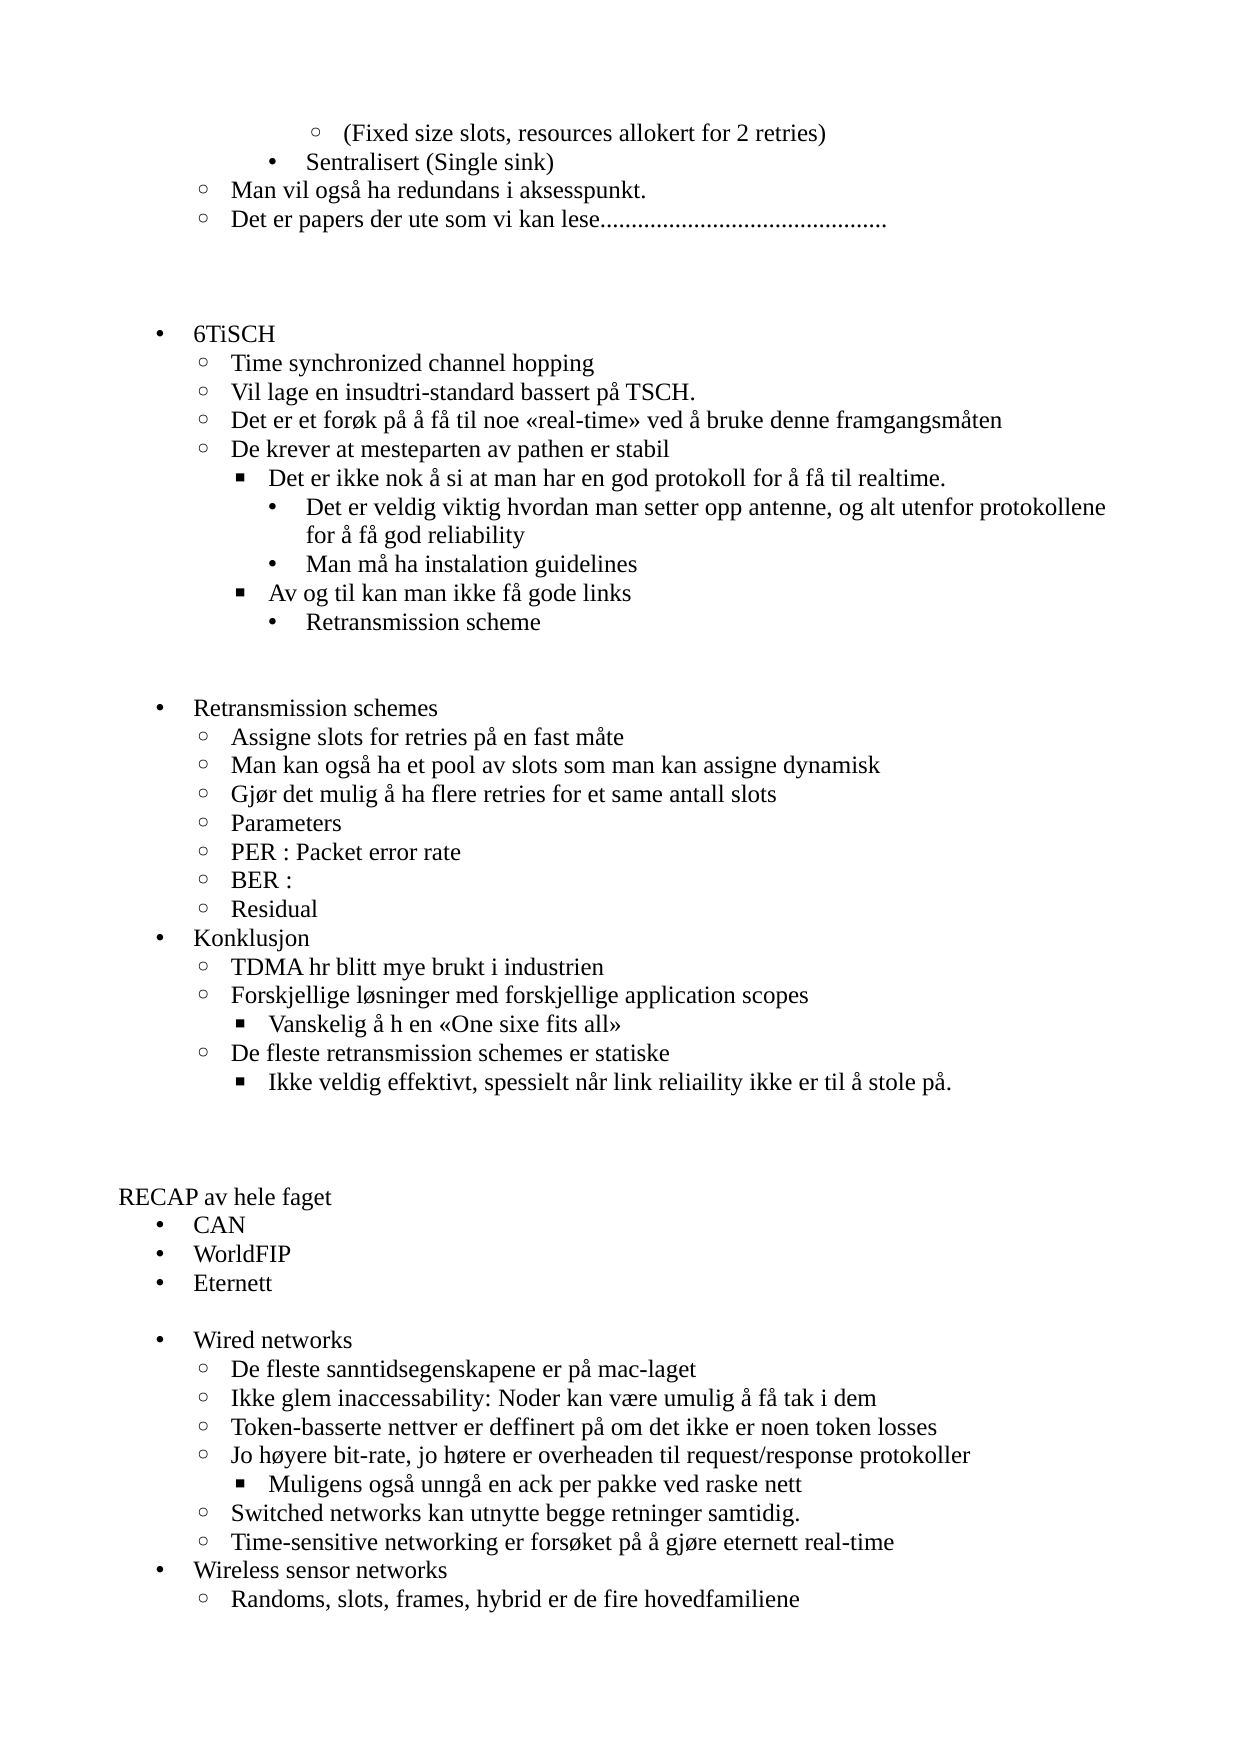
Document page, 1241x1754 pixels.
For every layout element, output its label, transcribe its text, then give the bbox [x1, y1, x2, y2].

list Randoms, slots, frames, hybrid er de fire hovedfamiliene [193, 1584, 1122, 1613]
list PER : Packet error rate [193, 837, 1122, 866]
list Vil lage en insudtri-standard bassert på TSCH. [193, 377, 1122, 406]
list Jo høyere bit-rate, jo høtere er overheaden til request/response protokoller [193, 1441, 1122, 1469]
list Gjør det mulig å ha flere retries for et same antall slots [193, 779, 1122, 808]
list Det er et forøk på å få til noe «real-time» ved å bruke denne framgangsmåten [193, 406, 1122, 434]
list Parameters [193, 808, 1122, 837]
list Det er papers der ute som vi kan lese.............................................. [193, 204, 1122, 233]
list Man kan også ha et pool av slots som man kan assigne dynamisk [193, 751, 1122, 779]
list Token-basserte nettver er deffinert på om det ikke er noen token losses [193, 1412, 1122, 1441]
list Wireless sensor networks [156, 1556, 1122, 1584]
list Forskjellige løsninger med forskjellige application scopes [193, 981, 1122, 1009]
list TDMA hr blitt mye brukt i industrien [193, 952, 1122, 981]
list CAN [156, 1211, 1122, 1239]
list Eternett [156, 1268, 1122, 1297]
list Konklusjon [156, 923, 1122, 952]
list Time synchronized channel hopping [193, 348, 1122, 377]
text RECAP av hele faget [118, 1182, 1122, 1211]
list WorldFIP [156, 1239, 1122, 1268]
list Man vil også ha redundans i aksesspunkt. [193, 176, 1122, 204]
list Wired networks [156, 1326, 1122, 1354]
list De fleste retransmission schemes er statiske [193, 1038, 1122, 1067]
list Assigne slots for retries på en fast måte [193, 722, 1122, 751]
list Ikke glem inaccessability: Noder kan være umulig å få tak i dem [193, 1383, 1122, 1412]
list Sentralisert (Single sink) [268, 147, 1122, 176]
list De fleste sanntidsegenskapene er på mac-laget [193, 1354, 1122, 1383]
list Man må ha instalation guidelines [268, 549, 1122, 578]
list Ikke veldig effektivt, spessielt når link reliaility ikke er til å stole på. [231, 1067, 1122, 1096]
list Retransmission schemes [156, 693, 1122, 722]
list BER : [193, 866, 1122, 894]
list Retransmission scheme [268, 607, 1122, 636]
list Residual [193, 894, 1122, 923]
list Muligens også unngå en ack per pakke ved raske nett [231, 1469, 1122, 1498]
list Av og til kan man ikke få gode links [231, 578, 1122, 607]
list Det er ikke nok å si at man har en god protokoll for å få til realtime. [231, 463, 1122, 492]
list 6TiSCH [156, 319, 1122, 348]
list Det er veldig viktig hvordan man setter opp antenne, og alt utenfor protokollene for å få god reliability [268, 492, 1122, 549]
list De krever at mesteparten av pathen er stabil [193, 434, 1122, 463]
list Time-sensitive networking er forsøket på å gjøre eternett real-time [193, 1527, 1122, 1556]
list (Fixed size slots, resources allokert for 2 retries) [306, 118, 1122, 147]
list Vanskelig å h en «One sixe fits all» [231, 1009, 1122, 1038]
list Switched networks kan utnytte begge retninger samtidig. [193, 1498, 1122, 1527]
